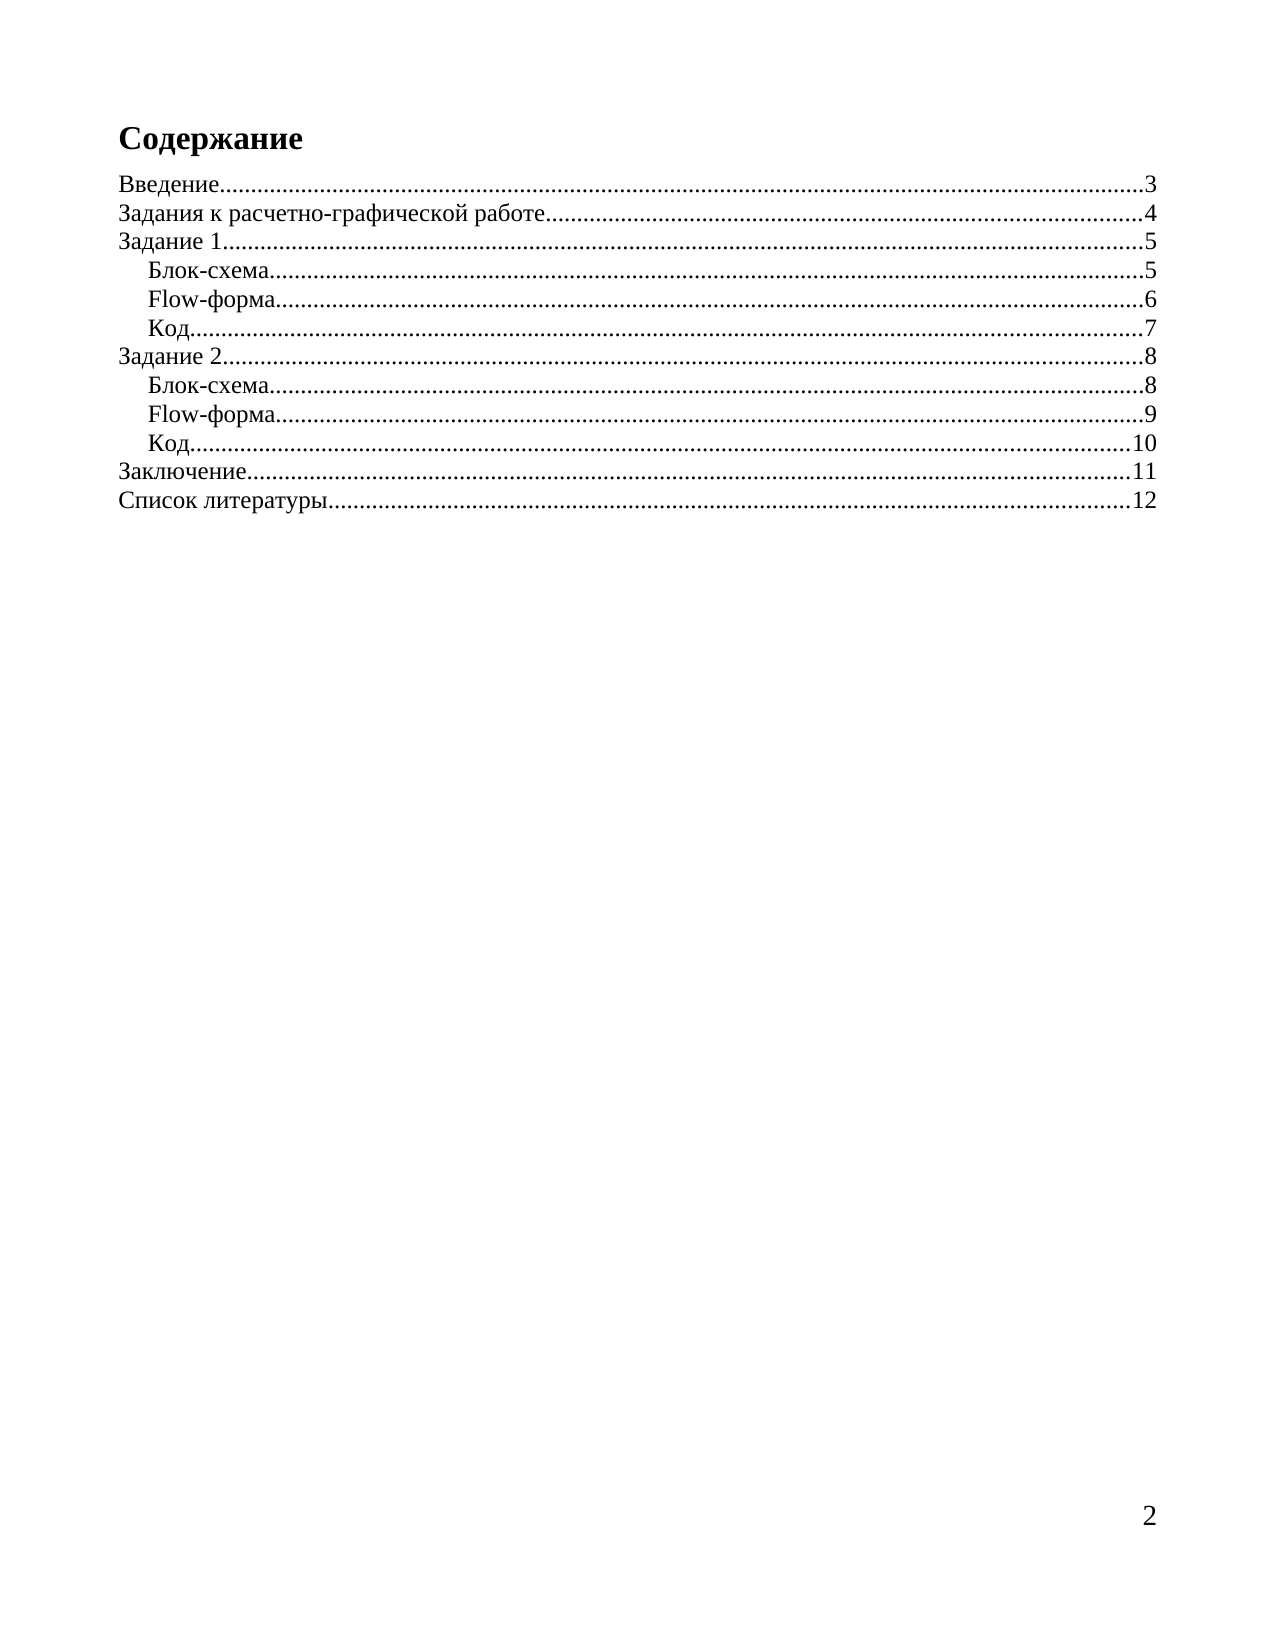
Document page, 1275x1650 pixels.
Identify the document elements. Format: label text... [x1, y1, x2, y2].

subtitle Содержание [118, 118, 1157, 156]
text Задания к расчетно-графической работе 4 [118, 198, 1157, 226]
text Список литературы 12 [118, 485, 1157, 514]
text Код 7 [148, 313, 1157, 341]
text Введение 3 [118, 169, 1157, 198]
text Задание 1 5 [118, 226, 1157, 255]
text Flow-форма 9 [148, 399, 1157, 428]
text Код 10 [148, 428, 1157, 456]
text Блок-схема 8 [148, 370, 1157, 399]
text Задание 2 8 [118, 341, 1157, 370]
text Заключение 11 [118, 456, 1157, 485]
text Flow-форма 6 [148, 284, 1157, 313]
text Блок-схема 5 [148, 255, 1157, 284]
